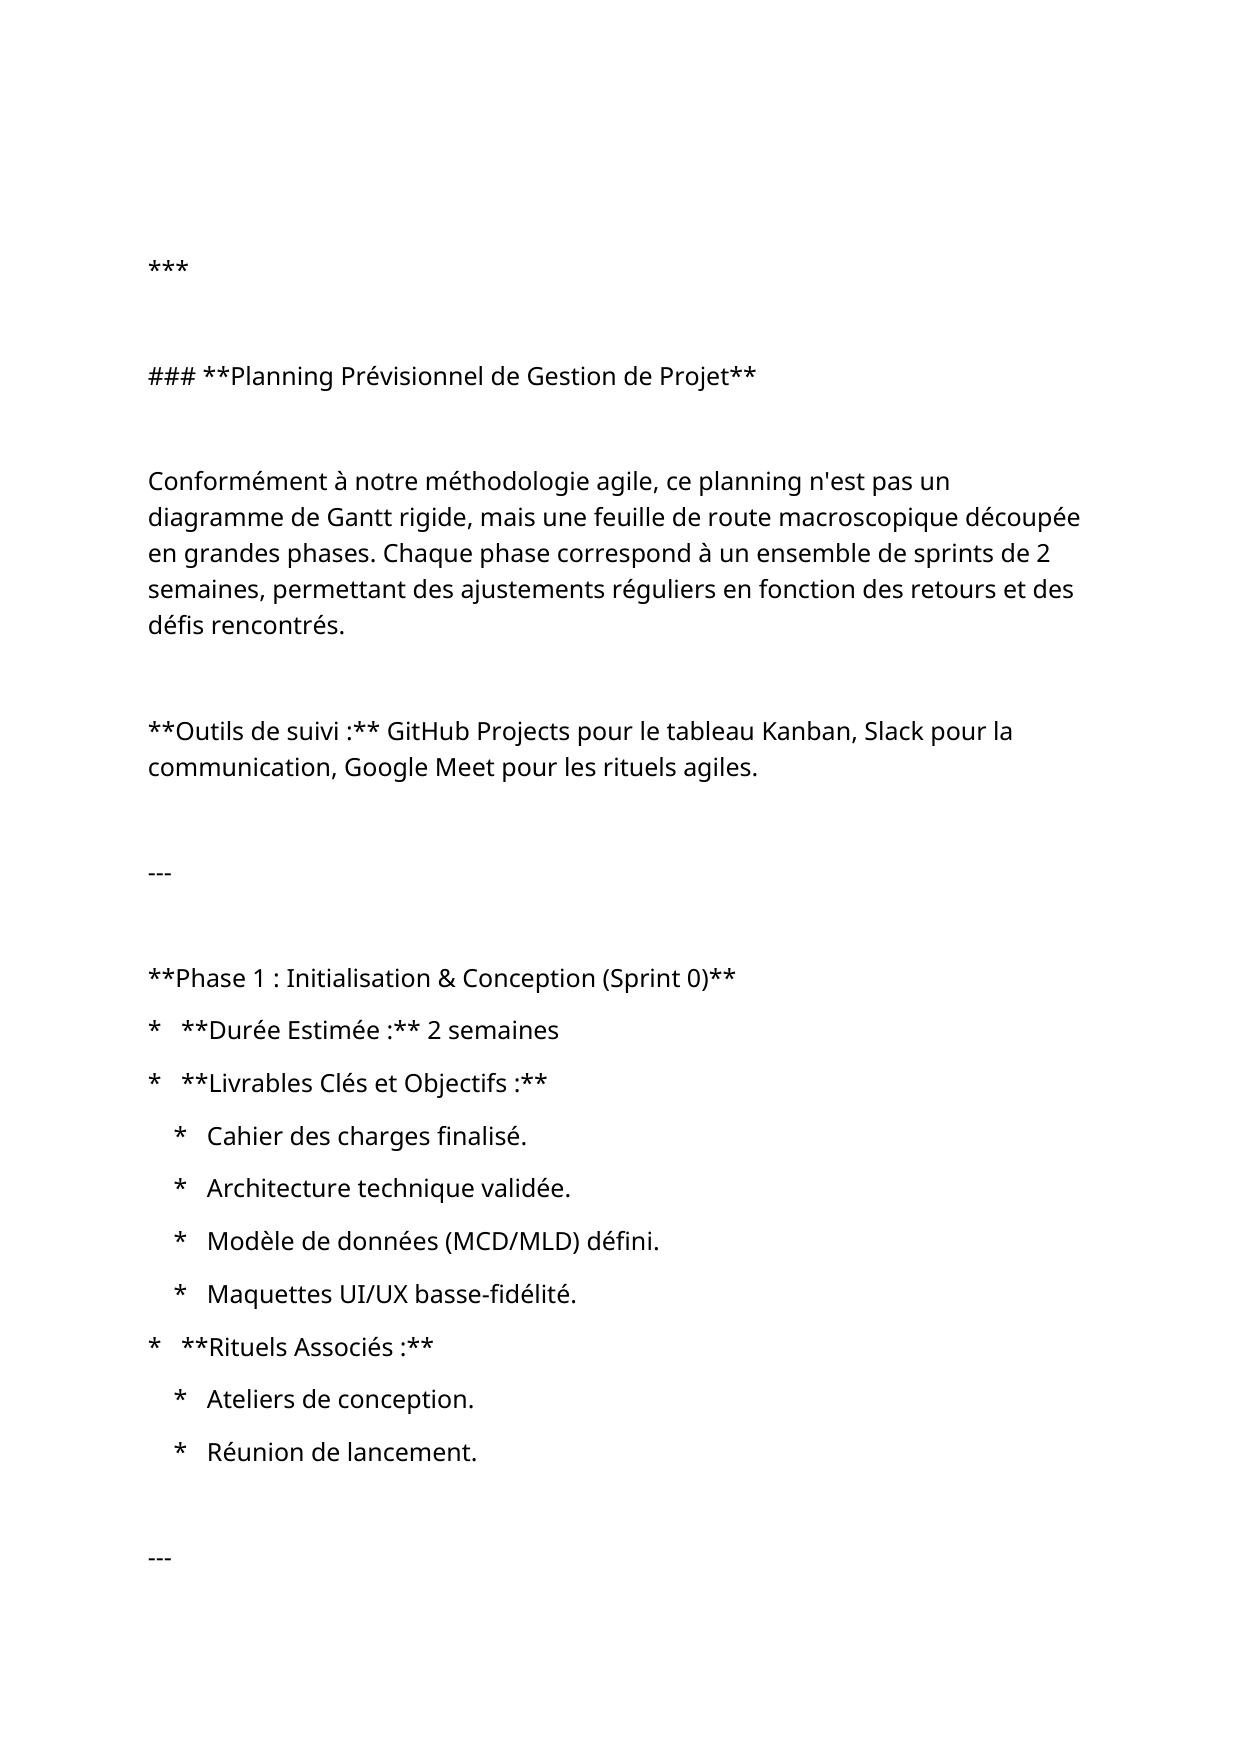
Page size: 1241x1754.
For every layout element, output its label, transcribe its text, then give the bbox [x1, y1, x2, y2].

text **Phase 1 : Initialisation & Conception (Sprint 0)** [148, 960, 1093, 994]
text Conformément à notre méthodologie agile, ce planning n'est pas un diagramme de Gantt rigide, mais une feuille de route macroscopique découpée en grandes phases. Chaque phase correspond à un ensemble de sprints de 2 semaines, permettant des ajustements réguliers en fonction des retours et des défis rencontrés. [148, 464, 1093, 642]
text * **Rituels Associés :** [148, 1329, 1093, 1363]
text * **Durée Estimée :** 2 semaines [148, 1013, 1093, 1047]
text --- [148, 855, 1093, 889]
text * Maquettes UI/UX basse-fidélité. [148, 1277, 1093, 1311]
text --- [148, 1540, 1093, 1574]
text * **Livrables Clés et Objectifs :** [148, 1066, 1093, 1100]
text * Réunion de lancement. [148, 1435, 1093, 1469]
text *** [148, 253, 1093, 287]
text ### **Planning Prévisionnel de Gestion de Projet** [148, 358, 1093, 392]
text * Modèle de données (MCD/MLD) défini. [148, 1224, 1093, 1258]
text * Architecture technique validée. [148, 1171, 1093, 1205]
text * Cahier des charges finalisé. [148, 1118, 1093, 1152]
text **Outils de suivi :** GitHub Projects pour le tableau Kanban, Slack pour la communication, Google Meet pour les rituels agiles. [148, 713, 1093, 783]
text * Ateliers de conception. [148, 1382, 1093, 1416]
